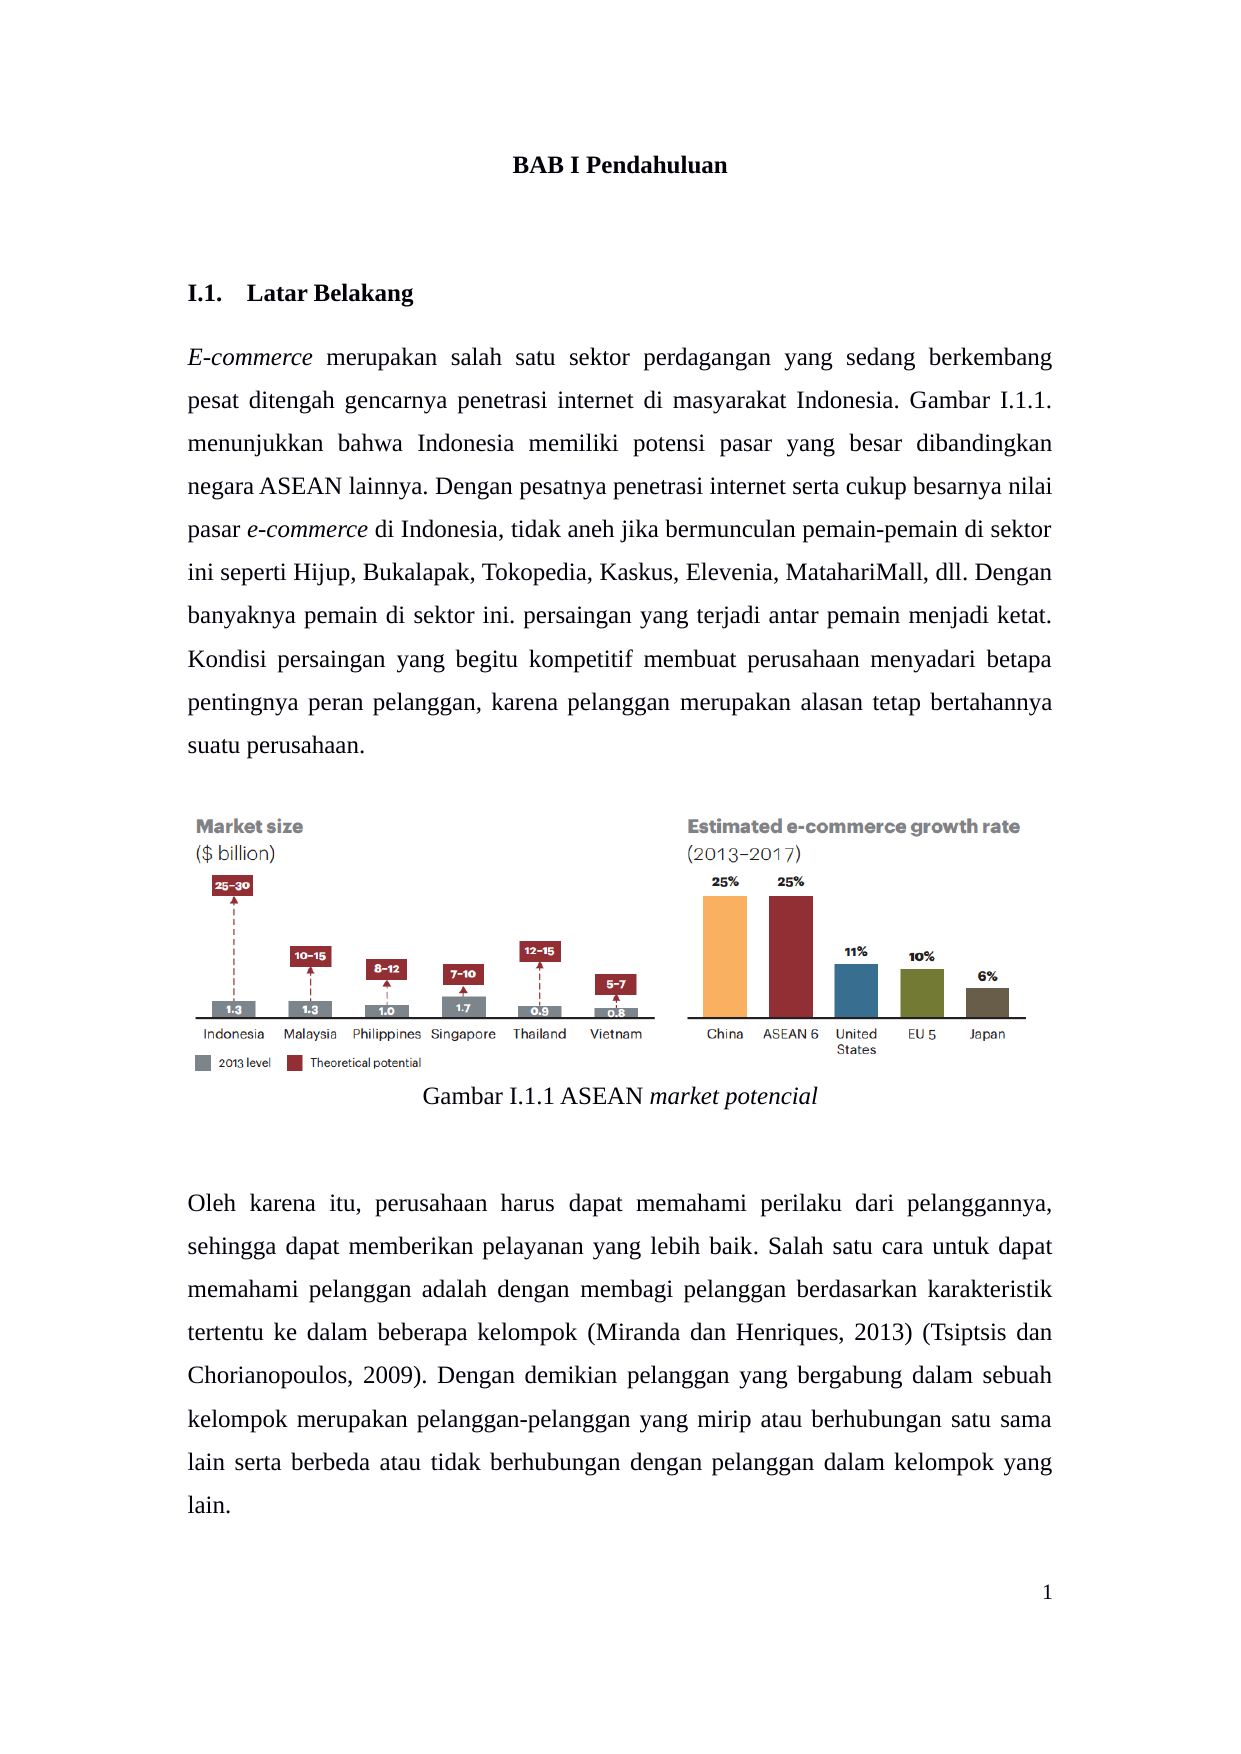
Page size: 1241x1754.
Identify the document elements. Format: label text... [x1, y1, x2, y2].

subtitle BAB I Pendahuluan [140, 150, 1053, 179]
text Oleh karena itu, perusahaan harus dapat memahami perilaku dari pelanggannya, sehingga dapat memberikan pelayanan yang lebih baik. Salah satu cara untuk dapat memahami pelanggan adalah dengan membagi pelanggan berdasarkan karakteristik tertentu ke dalam beberapa kelompok (Miranda dan Henriques, 2013) (Tsiptsis dan Chorianopoulos, 2009). Dengan demikian pelanggan yang bergabung dalam sebuah kelompok merupakan pelanggan-pelanggan yang mirip atau berhubungan satu sama lain serta berbeda atau tidak berhubungan dengan pelanggan dalam kelompok yang lain. [187, 1188, 1053, 1519]
picture [190, 806, 1051, 1077]
subtitle Latar Belakang [187, 278, 1053, 307]
text Gambar I.1.1 ASEAN market potencial [190, 1077, 1050, 1110]
text E-commerce merupakan salah satu sektor perdagangan yang sedang berkembang pesat ditengah gencarnya penetrasi internet di masyarakat Indonesia. Gambar I.1.1. menunjukkan bahwa Indonesia memiliki potensi pasar yang besar dibandingkan negara ASEAN lainnya. Dengan pesatnya penetrasi internet serta cukup besarnya nilai pasar e-commerce di Indonesia, tidak aneh jika bermunculan pemain-pemain di sektor ini seperti Hijup, Bukalapak, Tokopedia, Kaskus, Elevenia, MatahariMall, dll. Dengan banyaknya pemain di sektor ini. persaingan yang terjadi antar pemain menjadi ketat. Kondisi persaingan yang begitu kompetitif membuat perusahaan menyadari betapa pentingnya peran pelanggan, karena pelanggan merupakan alasan tetap bertahannya suatu perusahaan. [187, 342, 1053, 759]
